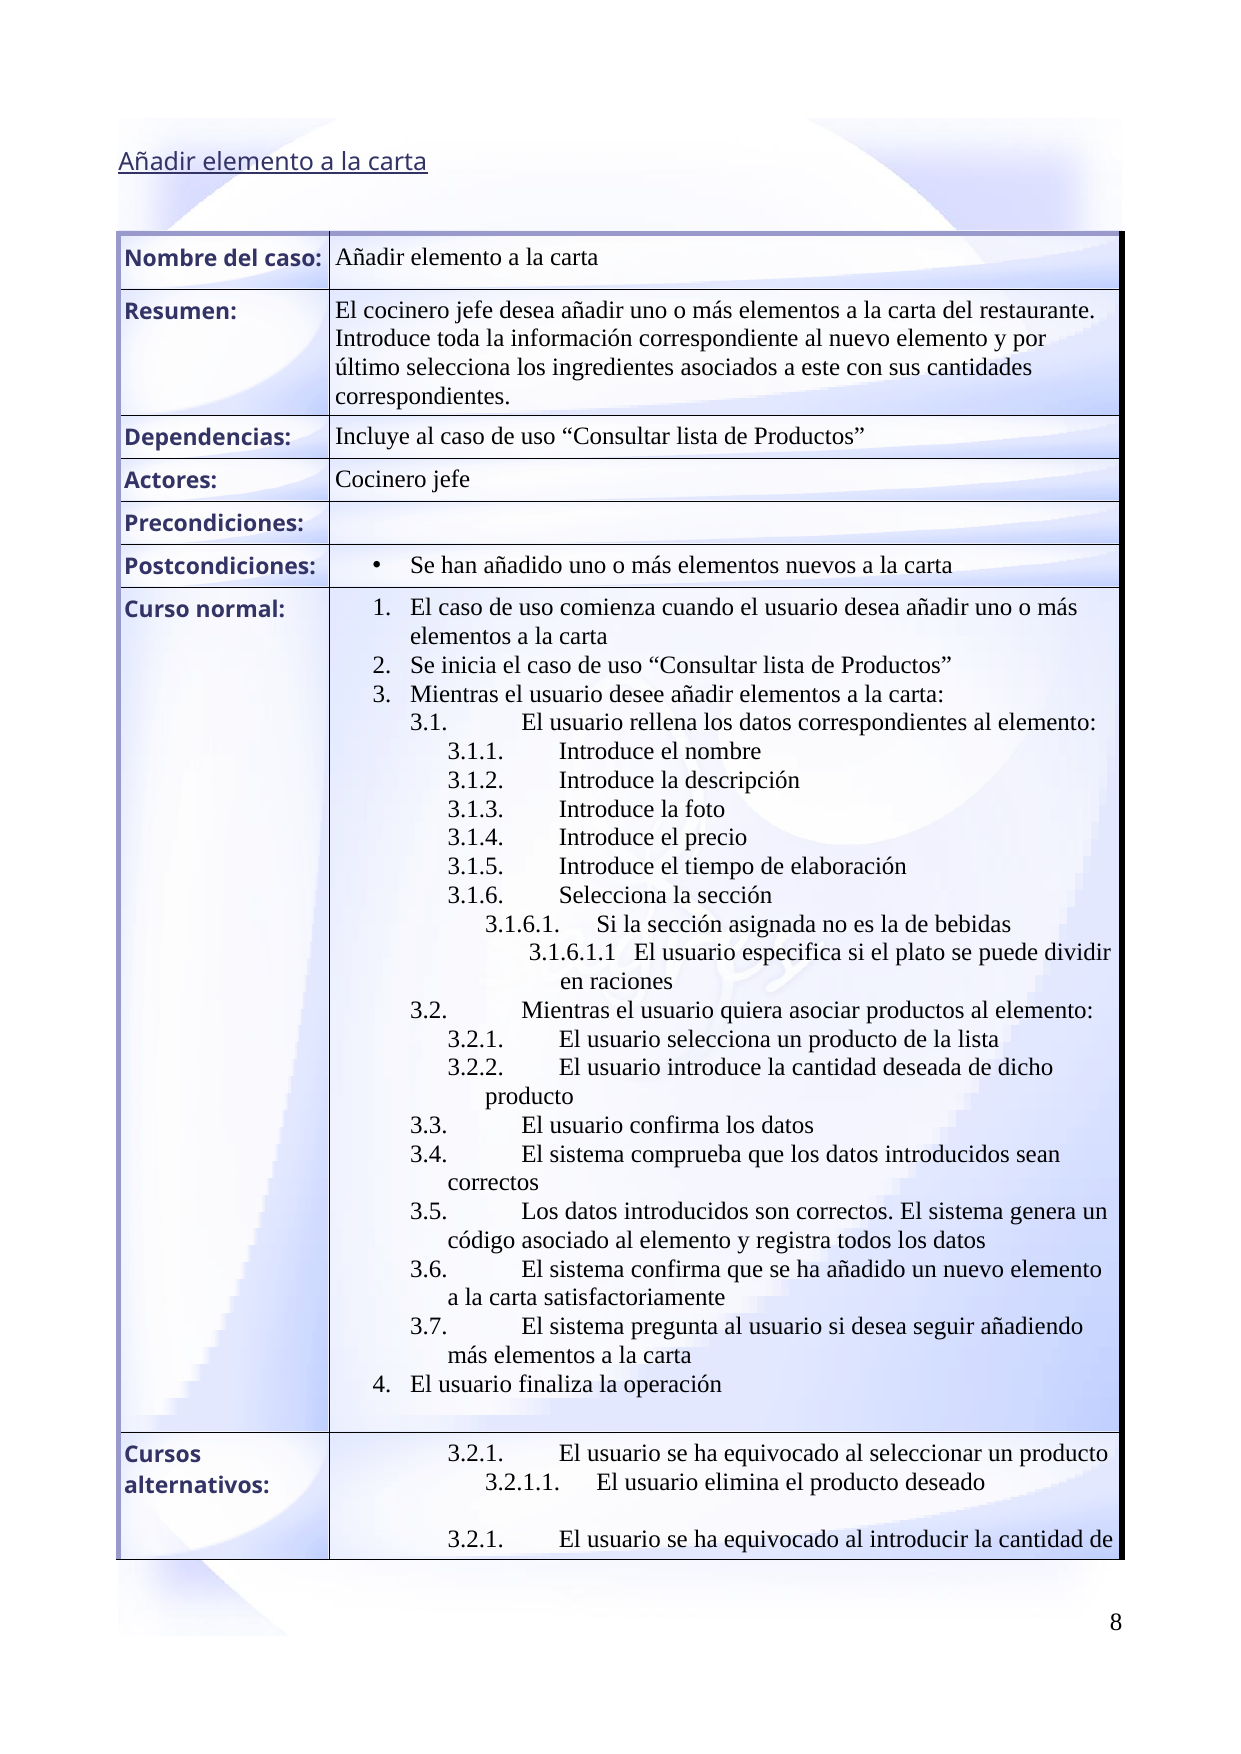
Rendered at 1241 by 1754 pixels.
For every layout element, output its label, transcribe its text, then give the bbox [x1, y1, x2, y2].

table_cell Dependencias: [121, 416, 329, 458]
table_cell El usuario se ha equivocado al seleccionar un producto El usuario elimina el producto deseado El usuario se ha equivocado al introducir la cantidad de un ingrediente El usuario selecciona el producto de la lista El usuario introduce la nueva cantidad El sistema informa de que los datos introducidos no son correctos. Se vuelve al paso 3.1 *. El usuario cancela la operación [330, 1433, 1119, 1558]
picture [118, 177, 1122, 231]
table_cell Resumen: [121, 290, 329, 415]
table_cell Curso normal: [121, 588, 329, 1432]
table_header Nombre del caso: [121, 236, 329, 289]
table_cell Precondiciones: [121, 502, 329, 544]
subtitle Añadir elemento a la carta [118, 143, 1122, 177]
table_cell Cursos alternativos: [121, 1433, 329, 1558]
table_cell El cocinero jefe desea añadir uno o más elementos a la carta del restaurante. Introduce toda la información correspondiente al nuevo elemento y por último selecciona los ingredientes asociados a este con sus cantidades correspondientes. [330, 290, 1119, 415]
table_cell Cocinero jefe [330, 459, 1119, 501]
table_cell Postcondiciones: [121, 545, 329, 587]
table_header Añadir elemento a la carta [330, 236, 1119, 289]
table_cell Actores: [121, 459, 329, 501]
table_cell Incluye al caso de uso “Consultar lista de Productos” [330, 416, 1119, 458]
table_cell Se han añadido uno o más elementos nuevos a la carta [330, 545, 1119, 587]
picture [118, 118, 1122, 143]
picture [118, 1560, 1122, 1636]
table_cell El caso de uso comienza cuando el usuario desea añadir uno o más elementos a la carta Se inicia el caso de uso “Consultar lista de Productos” Mientras el usuario desee añadir elementos a la carta: El usuario rellena los datos correspondientes al elemento: Introduce el nombre Introduce la descripción Introduce la foto Introduce el precio Introduce el tiempo de elaboración Selecciona la sección Si la sección asignada no es la de bebidas El usuario especifica si el plato se puede dividir en raciones Mientras el usuario quiera asociar productos al elemento: El usuario selecciona un producto de la lista El usuario introduce la cantidad deseada de dicho producto El usuario confirma los datos El sistema comprueba que los datos introducidos sean correctos Los datos introducidos son correctos. El sistema genera un código asociado al elemento y registra todos los datos El sistema confirma que se ha añadido un nuevo elemento a la carta satisfactoriamente El sistema pregunta al usuario si desea seguir añadiendo más elementos a la carta El usuario finaliza la operación [330, 588, 1119, 1432]
table_cell [330, 502, 1119, 544]
